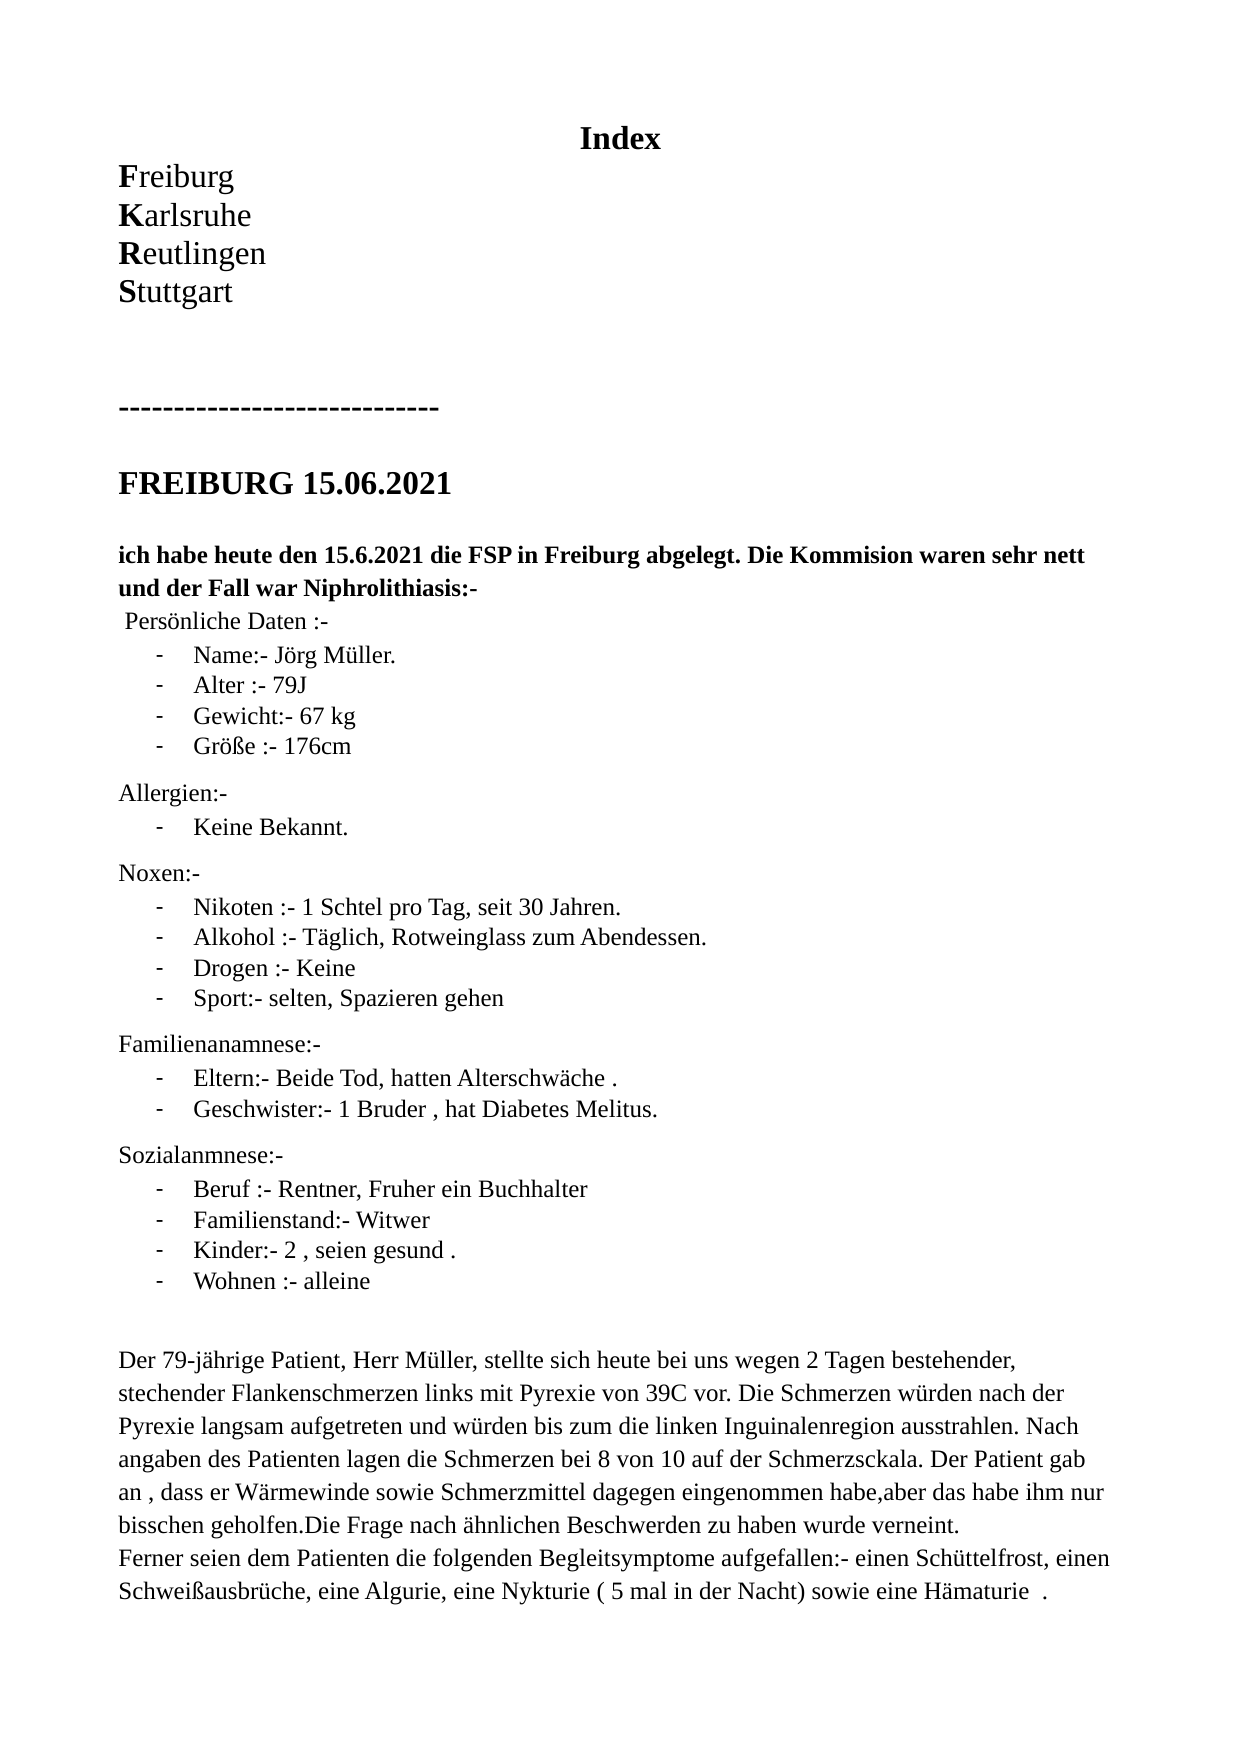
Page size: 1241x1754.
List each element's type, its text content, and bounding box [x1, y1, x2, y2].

list Kinder:- 2 , seien gesund . [156, 1234, 1122, 1265]
text Der 79-jährige Patient, Herr Müller, stellte sich heute bei uns wegen 2 Tagen bestehender, stechender Flankenschmerzen links mit Pyrexie von 39C vor. Die Schmerzen würden nach der Pyrexie langsam aufgetreten und würden bis zum die linken Inguinalenregion ausstrahlen. Nach angaben des Patienten lagen die Schmerzen bei 8 von 10 auf der Schmerzsckala. Der Patient gab an , dass er Wärmewinde sowie Schmerzmittel dagegen eingenommen habe,aber das habe ihm nur bisschen geholfen.Die Frage nach ähnlichen Beschwerden zu haben wurde verneint. [118, 1345, 1122, 1539]
list Geschwister:- 1 Bruder , hat Diabetes Melitus. [156, 1093, 1122, 1124]
text Stuttgart [118, 271, 1122, 310]
text ----------------------------- [118, 386, 1122, 425]
list Alkohol :- Täglich, Rotweinglass zum Abendessen. [156, 921, 1122, 952]
text Noxen:- [118, 858, 1122, 887]
list Beruf :- Rentner, Fruher ein Buchhalter [156, 1173, 1122, 1204]
text Karlsruhe [118, 195, 1122, 233]
text FREIBURG 15.06.2021 [118, 463, 1122, 501]
text Familienanamnese:- [118, 1029, 1122, 1058]
list Drogen :- Keine [156, 952, 1122, 982]
list Wohnen :- alleine [156, 1265, 1122, 1295]
list Keine Bekannt. [156, 811, 1122, 841]
list Gewicht:- 67 kg [156, 700, 1122, 730]
text Ferner seien dem Patienten die folgenden Begleitsymptome aufgefallen:- einen Schüttelfrost, einen Schweißausbrüche, eine Algurie, eine Nykturie ( 5 mal in der Nacht) sowie eine Hämaturie . [118, 1543, 1122, 1605]
text Freiburg [118, 156, 1122, 195]
list Sport:- selten, Spazieren gehen [156, 982, 1122, 1013]
list Alter :- 79J [156, 669, 1122, 700]
text Reutlingen [118, 233, 1122, 271]
list Eltern:- Beide Tod, hatten Alterschwäche . [156, 1063, 1122, 1093]
list Größe :- 176cm [156, 730, 1122, 761]
list Familienstand:- Witwer [156, 1204, 1122, 1234]
list Nikoten :- 1 Schtel pro Tag, seit 30 Jahren. [156, 891, 1122, 921]
list Name:- Jörg Müller. [156, 639, 1122, 669]
text Allergien:- [118, 778, 1122, 806]
text Sozialanmnese:- [118, 1140, 1122, 1169]
text Index [118, 118, 1122, 156]
text Persönliche Daten :- [118, 606, 1122, 634]
text ich habe heute den 15.6.2021 die FSP in Freiburg abgelegt. Die Kommision waren sehr nett und der Fall war Niphrolithiasis:- [118, 540, 1122, 602]
